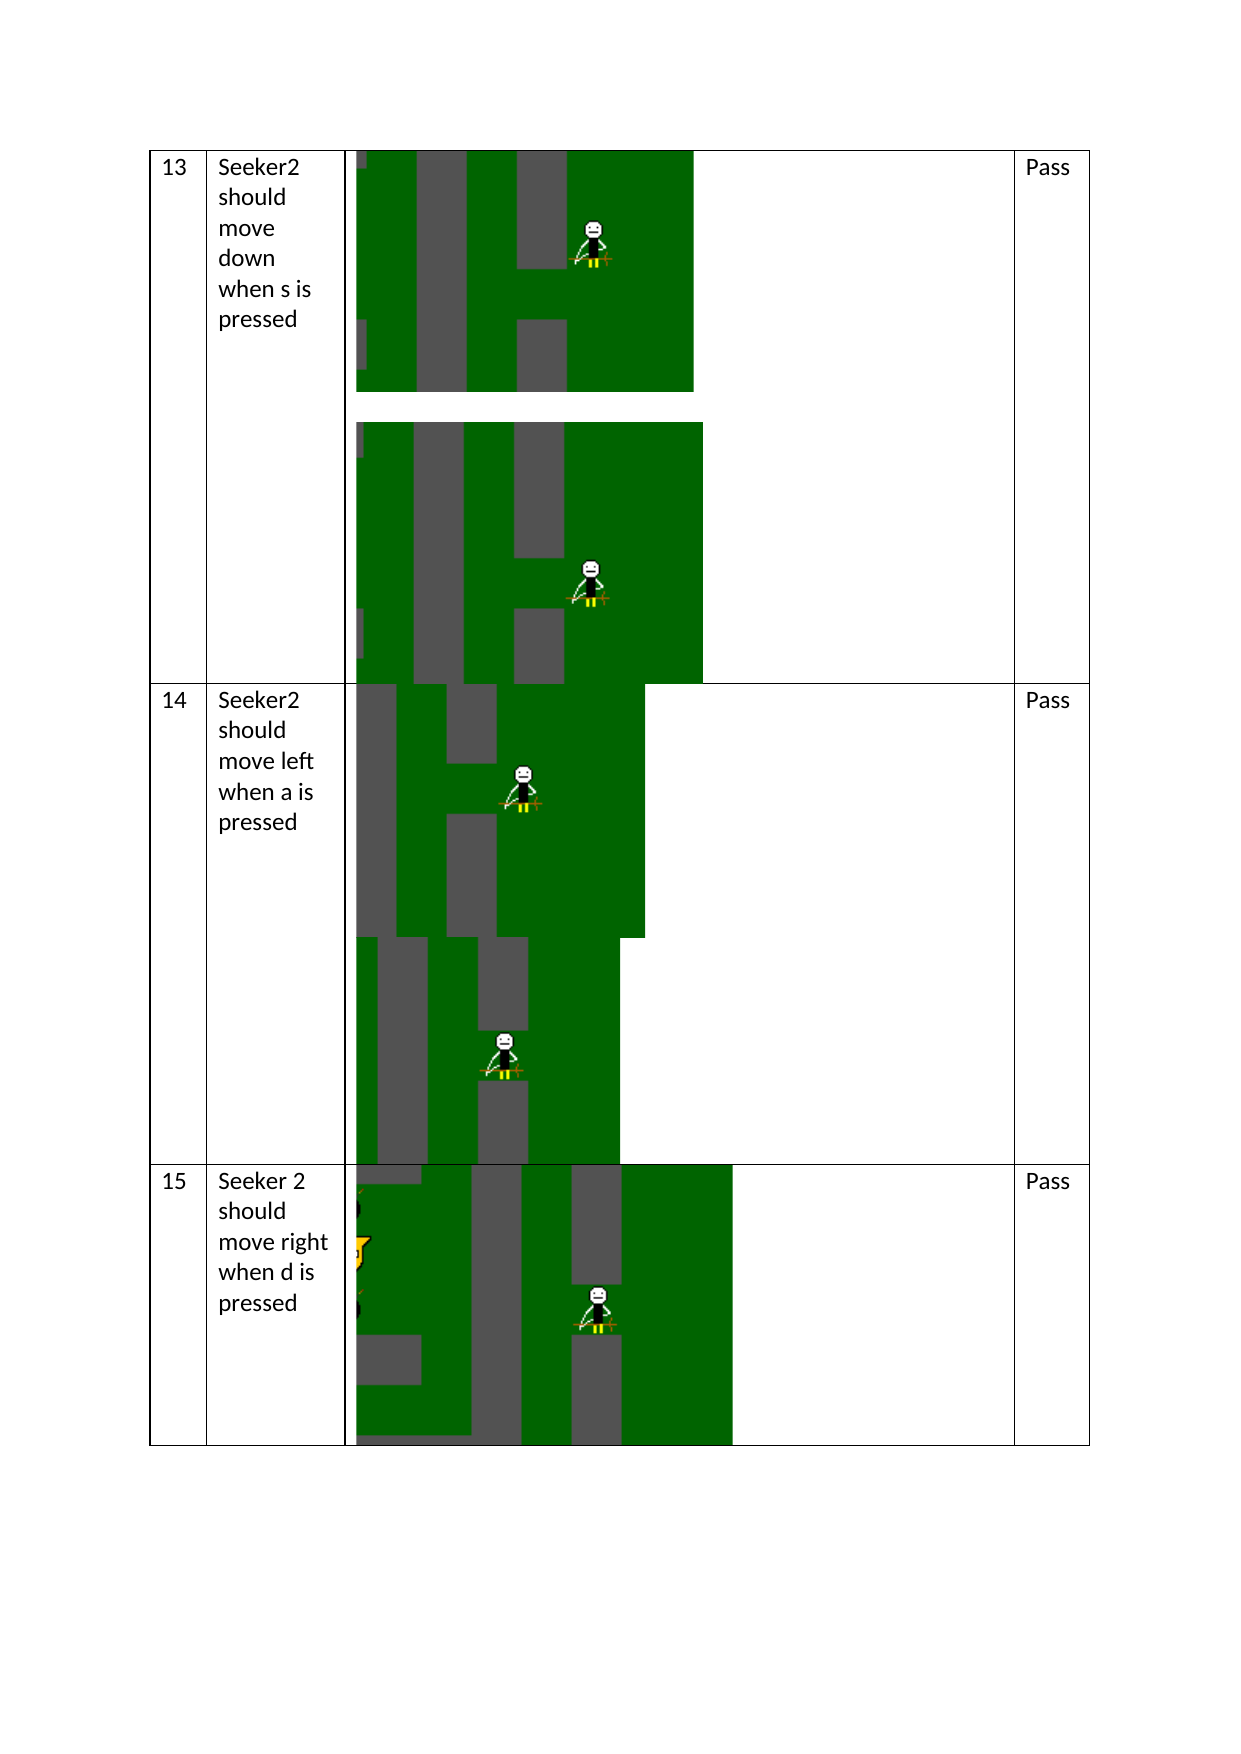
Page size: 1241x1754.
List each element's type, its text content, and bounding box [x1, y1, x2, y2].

table_cell 13 [151, 151, 206, 683]
table_cell [621, 684, 1014, 1164]
table_cell 15 [151, 1165, 206, 1444]
table_cell Seeker 2 should move right when d is pressed [207, 1165, 344, 1444]
table_cell [346, 1165, 356, 1444]
table_cell Seeker2 should move left when a is pressed [207, 684, 344, 1164]
table_cell [346, 151, 1014, 683]
table_cell Seeker2 should move down when s is pressed [207, 151, 344, 683]
table_cell Pass [1015, 151, 1089, 683]
table_cell [733, 1165, 1014, 1444]
table_cell [346, 684, 356, 1164]
table_cell 14 [151, 684, 206, 1164]
table_cell Pass [1015, 684, 1089, 1164]
table_cell Pass [1015, 1165, 1089, 1444]
